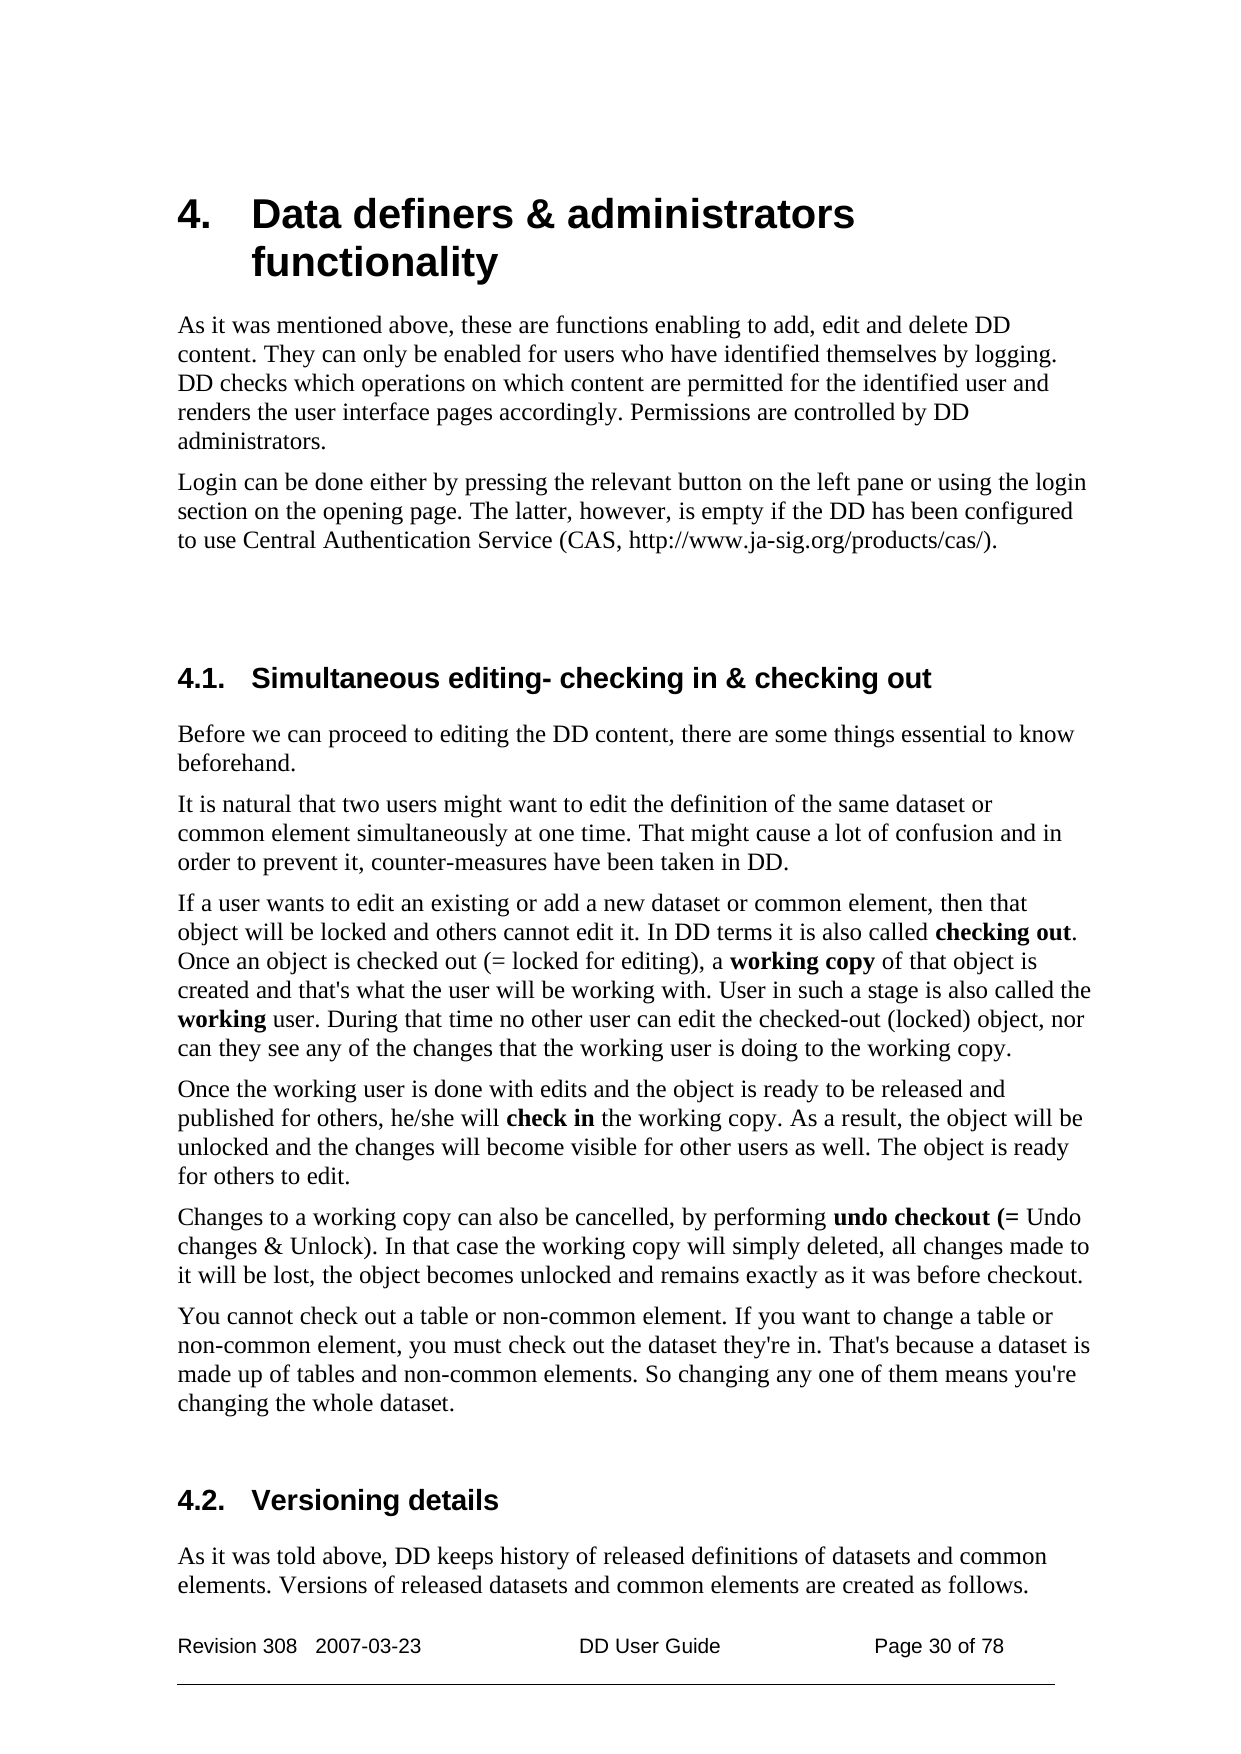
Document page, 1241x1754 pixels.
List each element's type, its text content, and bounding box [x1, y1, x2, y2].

text Changes to a working copy can also be cancelled, by performing undo checkout (= Undo changes & Unlock). In that case the working copy will simply deleted, all changes made to it will be lost, the object becomes unlocked and remains exactly as it was before checkout. [177, 1202, 1092, 1289]
text If a user wants to edit an existing or add a new dataset or common element, then that object will be locked and others cannot edit it. In DD terms it is also called checking out. Once an object is checked out (= locked for editing), a working copy of that object is created and that's what the user will be working with. User in such a stage is also called the working user. During that time no other user can edit the checked-out (locked) object, nor can they see any of the changes that the working user is doing to the working copy. [177, 888, 1092, 1062]
text Once the working user is done with edits and the object is ready to be released and published for others, he/she will check in the working copy. As a result, the object will be unlocked and the changes will become visible for other users as well. The object is ready for others to edit. [177, 1074, 1092, 1190]
text Login can be done either by pressing the relevant button on the left pane or using the login section on the opening page. The latter, however, is empty if the DD has been configured to use Central Authentication Service (CAS, http://www.ja-sig.org/products/cas/). [177, 467, 1092, 554]
text As it was mentioned above, these are functions enabling to add, edit and delete DD content. They can only be enabled for users who have identified themselves by logging. DD checks which operations on which content are permitted for the identified user and renders the user interface pages accordingly. Permissions are controlled by DD administrators. [177, 310, 1092, 455]
text Before we can proceed to editing the DD content, there are some things essential to know beforehand. [177, 719, 1092, 777]
subtitle Versioning details [177, 1483, 1092, 1516]
text You cannot check out a table or non-common element. If you want to change a table or non-common element, you must check out the dataset they're in. That's because a dataset is made up of tables and non-common elements. So changing any one of them means you're changing the whole dataset. [177, 1301, 1092, 1417]
text As it was told above, DD keeps history of released definitions of datasets and common elements. Versions of released datasets and common elements are created as follows. [177, 1541, 1092, 1599]
subtitle Data definers & administrators functionality [177, 189, 1092, 285]
text It is natural that two users might want to edit the definition of the same dataset or common element simultaneously at one time. That might cause a lot of confusion and in order to prevent it, counter-measures have been taken in DD. [177, 789, 1092, 876]
subtitle Simultaneous editing- checking in & checking out [177, 661, 1092, 694]
